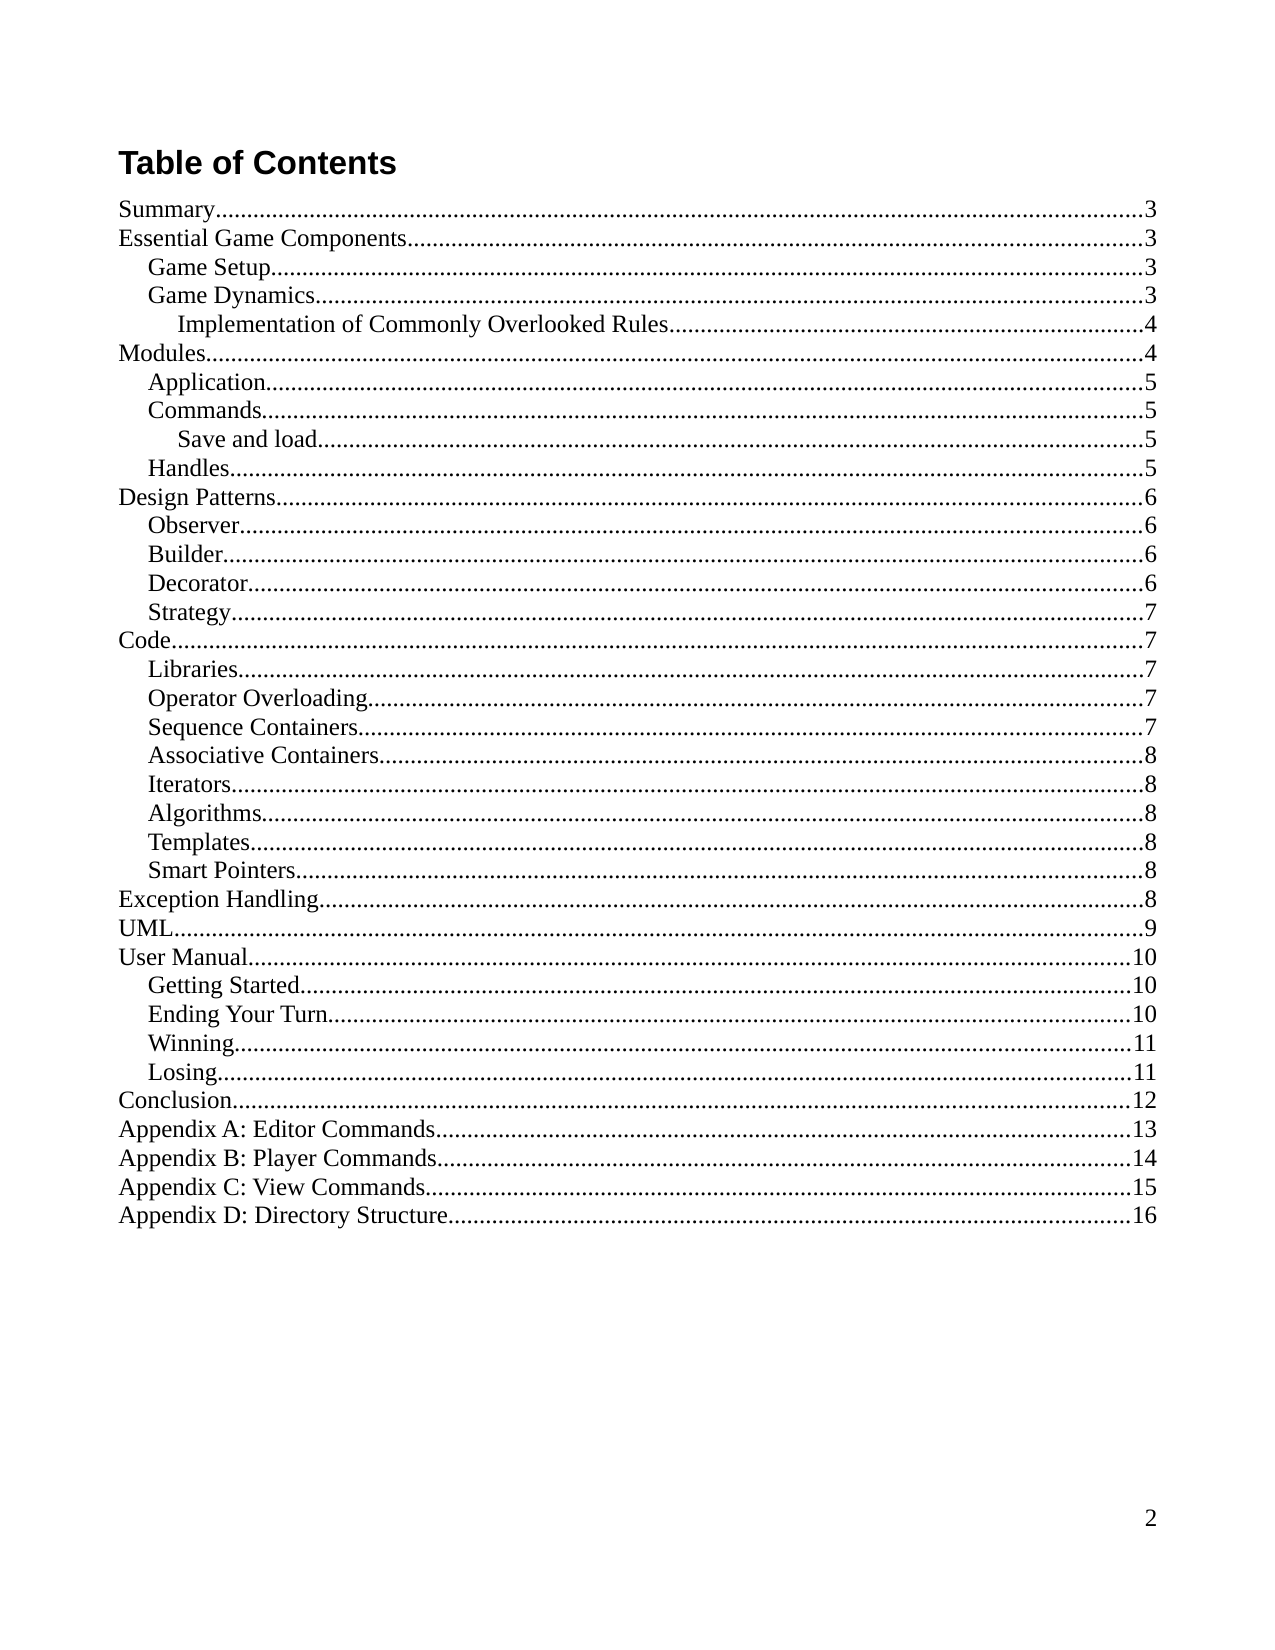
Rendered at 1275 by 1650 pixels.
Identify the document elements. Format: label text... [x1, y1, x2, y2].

text Game Setup 3 [148, 252, 1157, 280]
text Losing 11 [148, 1057, 1157, 1085]
text Summary 3 [118, 194, 1157, 223]
text Decorator 6 [148, 568, 1157, 597]
text Observer 6 [148, 510, 1157, 539]
text Operator Overloading 7 [148, 683, 1157, 712]
text Conclusion 12 [118, 1085, 1157, 1114]
text Essential Game Components 3 [118, 223, 1157, 252]
text Exception Handling 8 [118, 884, 1157, 913]
text Game Dynamics 3 [148, 280, 1157, 309]
text Code 7 [118, 625, 1157, 654]
text Builder 6 [148, 539, 1157, 568]
text Strategy 7 [148, 597, 1157, 625]
text Appendix B: Player Commands 14 [118, 1143, 1157, 1172]
text User Manual 10 [118, 942, 1157, 970]
text Winning 11 [148, 1028, 1157, 1057]
text Libraries 7 [148, 654, 1157, 683]
text Commands 5 [148, 395, 1157, 424]
text Associative Containers 8 [148, 740, 1157, 769]
text Templates 8 [148, 827, 1157, 855]
text Iterators 8 [148, 769, 1157, 798]
text Ending Your Turn 10 [148, 999, 1157, 1028]
text Getting Started 10 [148, 970, 1157, 999]
text Smart Pointers 8 [148, 855, 1157, 884]
text Appendix D: Directory Structure 16 [118, 1200, 1157, 1229]
text Algorithms 8 [148, 798, 1157, 827]
text Appendix C: View Commands 15 [118, 1172, 1157, 1200]
text Implementation of Commonly Overlooked Rules 4 [177, 309, 1157, 338]
text UML 9 [118, 913, 1157, 942]
subtitle Table of Contents [118, 143, 1157, 182]
text Appendix A: Editor Commands 13 [118, 1114, 1157, 1143]
text Design Patterns 6 [118, 482, 1157, 510]
text Save and load 5 [177, 424, 1157, 453]
text Sequence Containers 7 [148, 712, 1157, 740]
text Handles 5 [148, 453, 1157, 482]
text Application 5 [148, 367, 1157, 395]
text Modules 4 [118, 338, 1157, 367]
